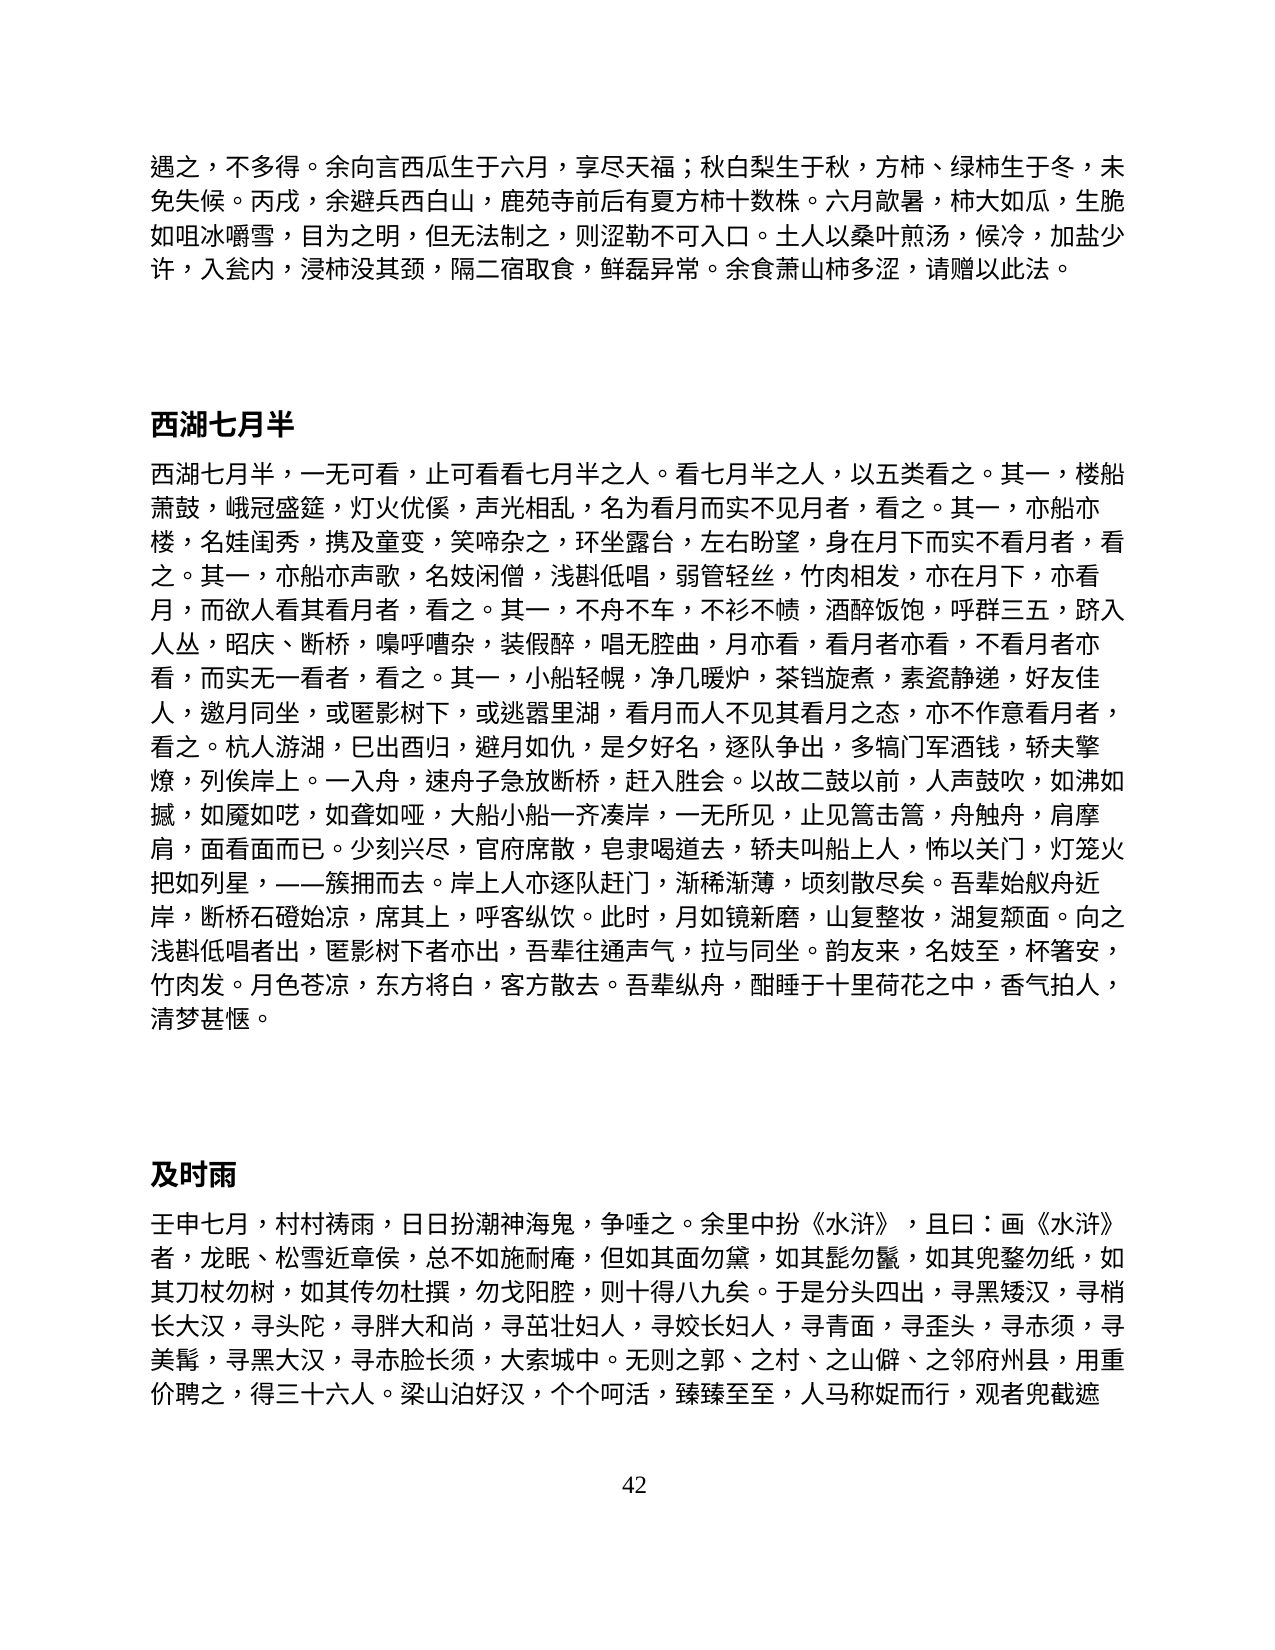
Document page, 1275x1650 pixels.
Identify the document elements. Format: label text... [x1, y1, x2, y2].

subtitle 西湖七月半 [150, 404, 1125, 444]
text 壬申七月，村村祷雨，日日扮潮神海鬼，争唾之。余里中扮《水浒》，且曰：画《水浒》者，龙眠、松雪近章侯，总不如施耐庵，但如其面勿黛，如其髭勿鬣，如其兜鍪勿纸，如其刀杖勿树，如其传勿杜撰，勿戈阳腔，则十得八九矣。于是分头四出，寻黑矮汉，寻梢长大汉，寻头陀，寻胖大和尚，寻茁壮妇人，寻姣长妇人，寻青面，寻歪头，寻赤须，寻美髯，寻黑大汉，寻赤脸长须，大索城中。无则之郭、之村、之山僻、之邻府州县，用重价聘之，得三十六人。梁山泊好汉，个个呵活，臻臻至至，人马称娖而行，观者兜截遮 [150, 1206, 1125, 1411]
text 遇之，不多得。余向言西瓜生于六月，享尽天福；秋白梨生于秋，方柿、绿柿生于冬，未免失候。丙戌，余避兵西白山，鹿苑寺前后有夏方柿十数株。六月歊暑，柿大如瓜，生脆如咀冰嚼雪，目为之明，但无法制之，则涩勒不可入口。土人以桑叶煎汤，候冷，加盐少许，入瓮内，浸柿没其颈，隔二宿取食，鲜磊异常。余食萧山柿多涩，请赠以此法。 [150, 150, 1125, 286]
text 西湖七月半，一无可看，止可看看七月半之人。看七月半之人，以五类看之。其一，楼船萧鼓，峨冠盛筵，灯火优傒，声光相乱，名为看月而实不见月者，看之。其一，亦船亦楼，名娃闺秀，携及童变，笑啼杂之，环坐露台，左右盼望，身在月下而实不看月者，看之。其一，亦船亦声歌，名妓闲僧，浅斟低唱，弱管轻丝，竹肉相发，亦在月下，亦看月，而欲人看其看月者，看之。其一，不舟不车，不衫不帻，酒醉饭饱，呼群三五，跻入人丛，昭庆、断桥，嘄呼嘈杂，装假醉，唱无腔曲，月亦看，看月者亦看，不看月者亦看，而实无一看者，看之。其一，小船轻幌，净几暖炉，茶铛旋煮，素瓷静递，好友佳人，邀月同坐，或匿影树下，或逃嚣里湖，看月而人不见其看月之态，亦不作意看月者，看之。杭人游湖，巳出酉归，避月如仇，是夕好名，逐队争出，多犒门军酒钱，轿夫擎燎，列俟岸上。一入舟，速舟子急放断桥，赶入胜会。以故二鼓以前，人声鼓吹，如沸如撼，如魇如呓，如聋如哑，大船小船一齐凑岸，一无所见，止见篙击篙，舟触舟，肩摩肩，面看面而已。少刻兴尽，官府席散，皂隶喝道去，轿夫叫船上人，怖以关门，灯笼火把如列星，——簇拥而去。岸上人亦逐队赶门，渐稀渐薄，顷刻散尽矣。吾辈始舣舟近岸，断桥石磴始凉，席其上，呼客纵饮。此时，月如镜新磨，山复整妆，湖复颒面。向之浅斟低唱者出，匿影树下者亦出，吾辈往通声气，拉与同坐。韵友来，名妓至，杯箸安，竹肉发。月色苍凉，东方将白，客方散去。吾辈纵舟，酣睡于十里荷花之中，香气拍人，清梦甚惬。 [150, 457, 1125, 1036]
subtitle 及时雨 [150, 1154, 1125, 1194]
